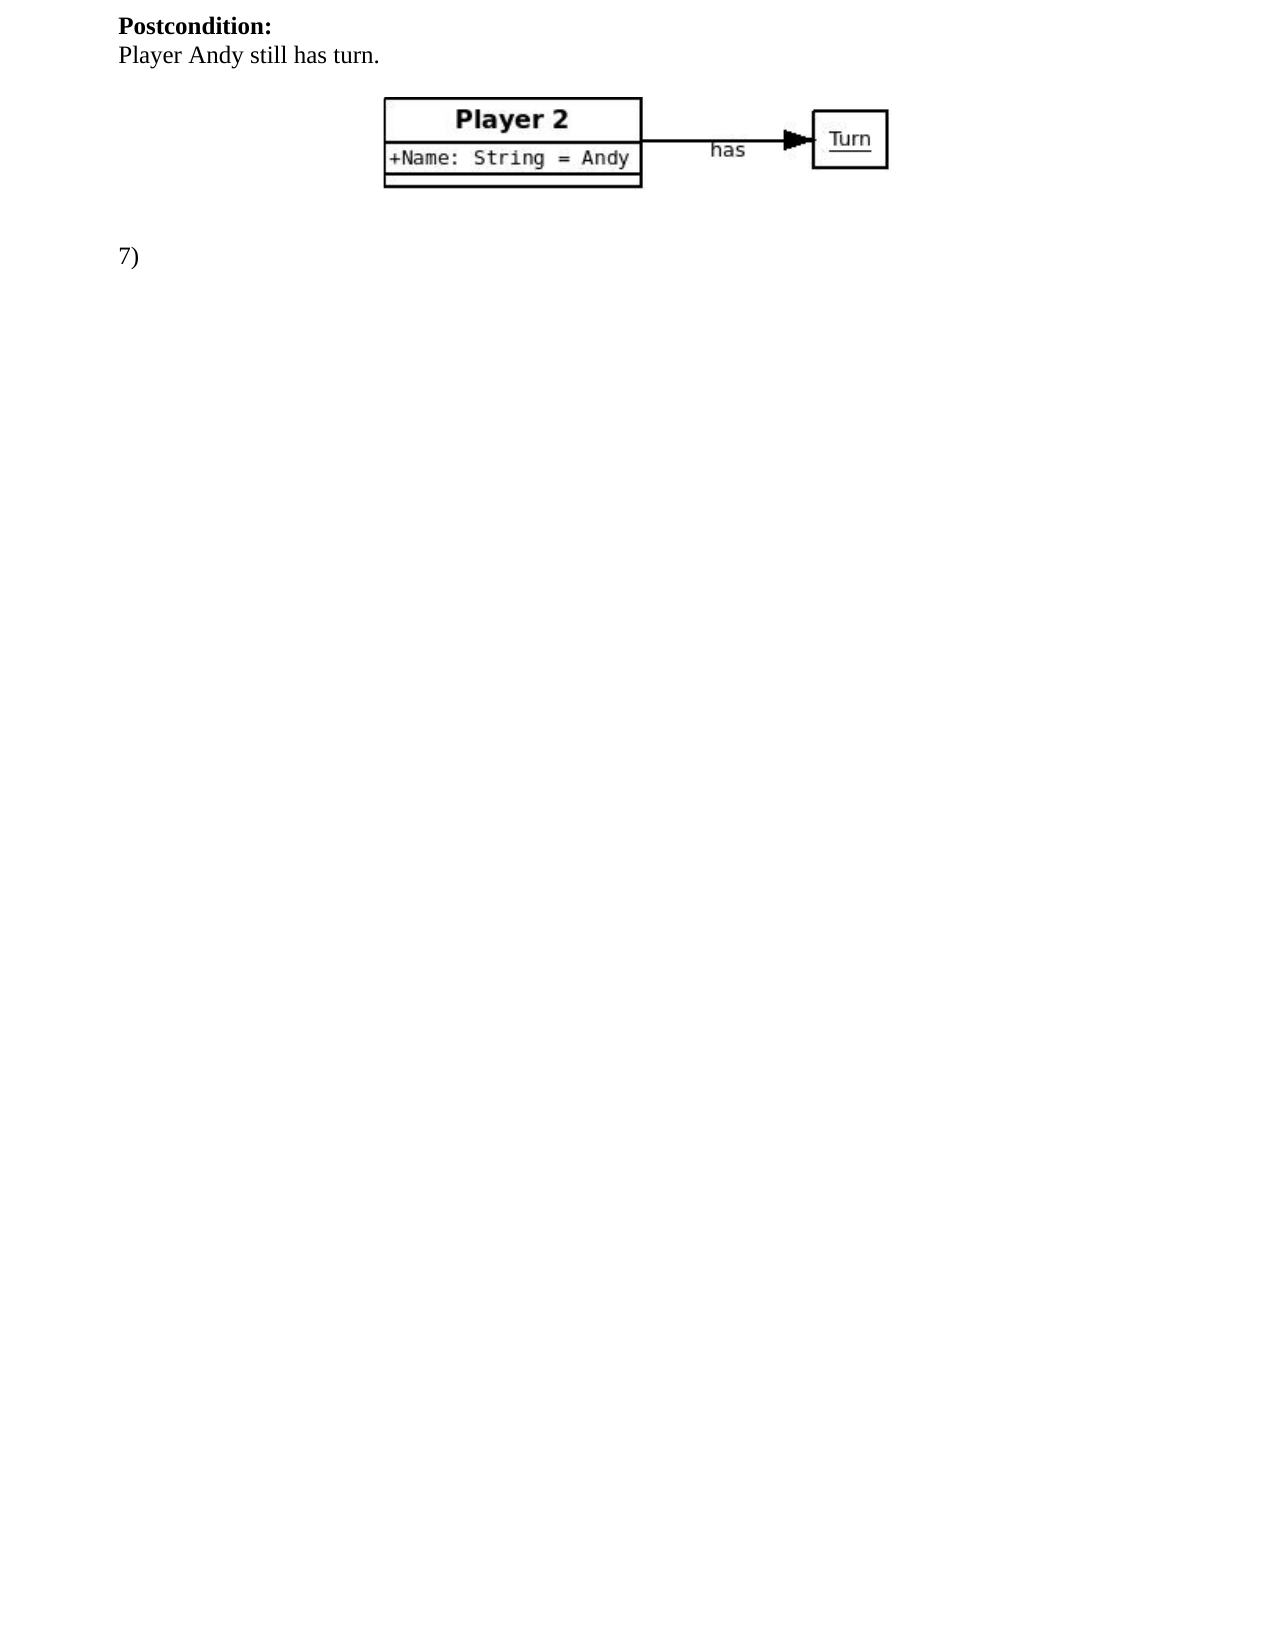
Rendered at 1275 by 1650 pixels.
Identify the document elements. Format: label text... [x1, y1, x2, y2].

text Player Andy still has turn. [118, 40, 1157, 68]
text 7) [118, 241, 1157, 270]
text Postcondition: [118, 11, 1157, 40]
picture [383, 97, 892, 190]
